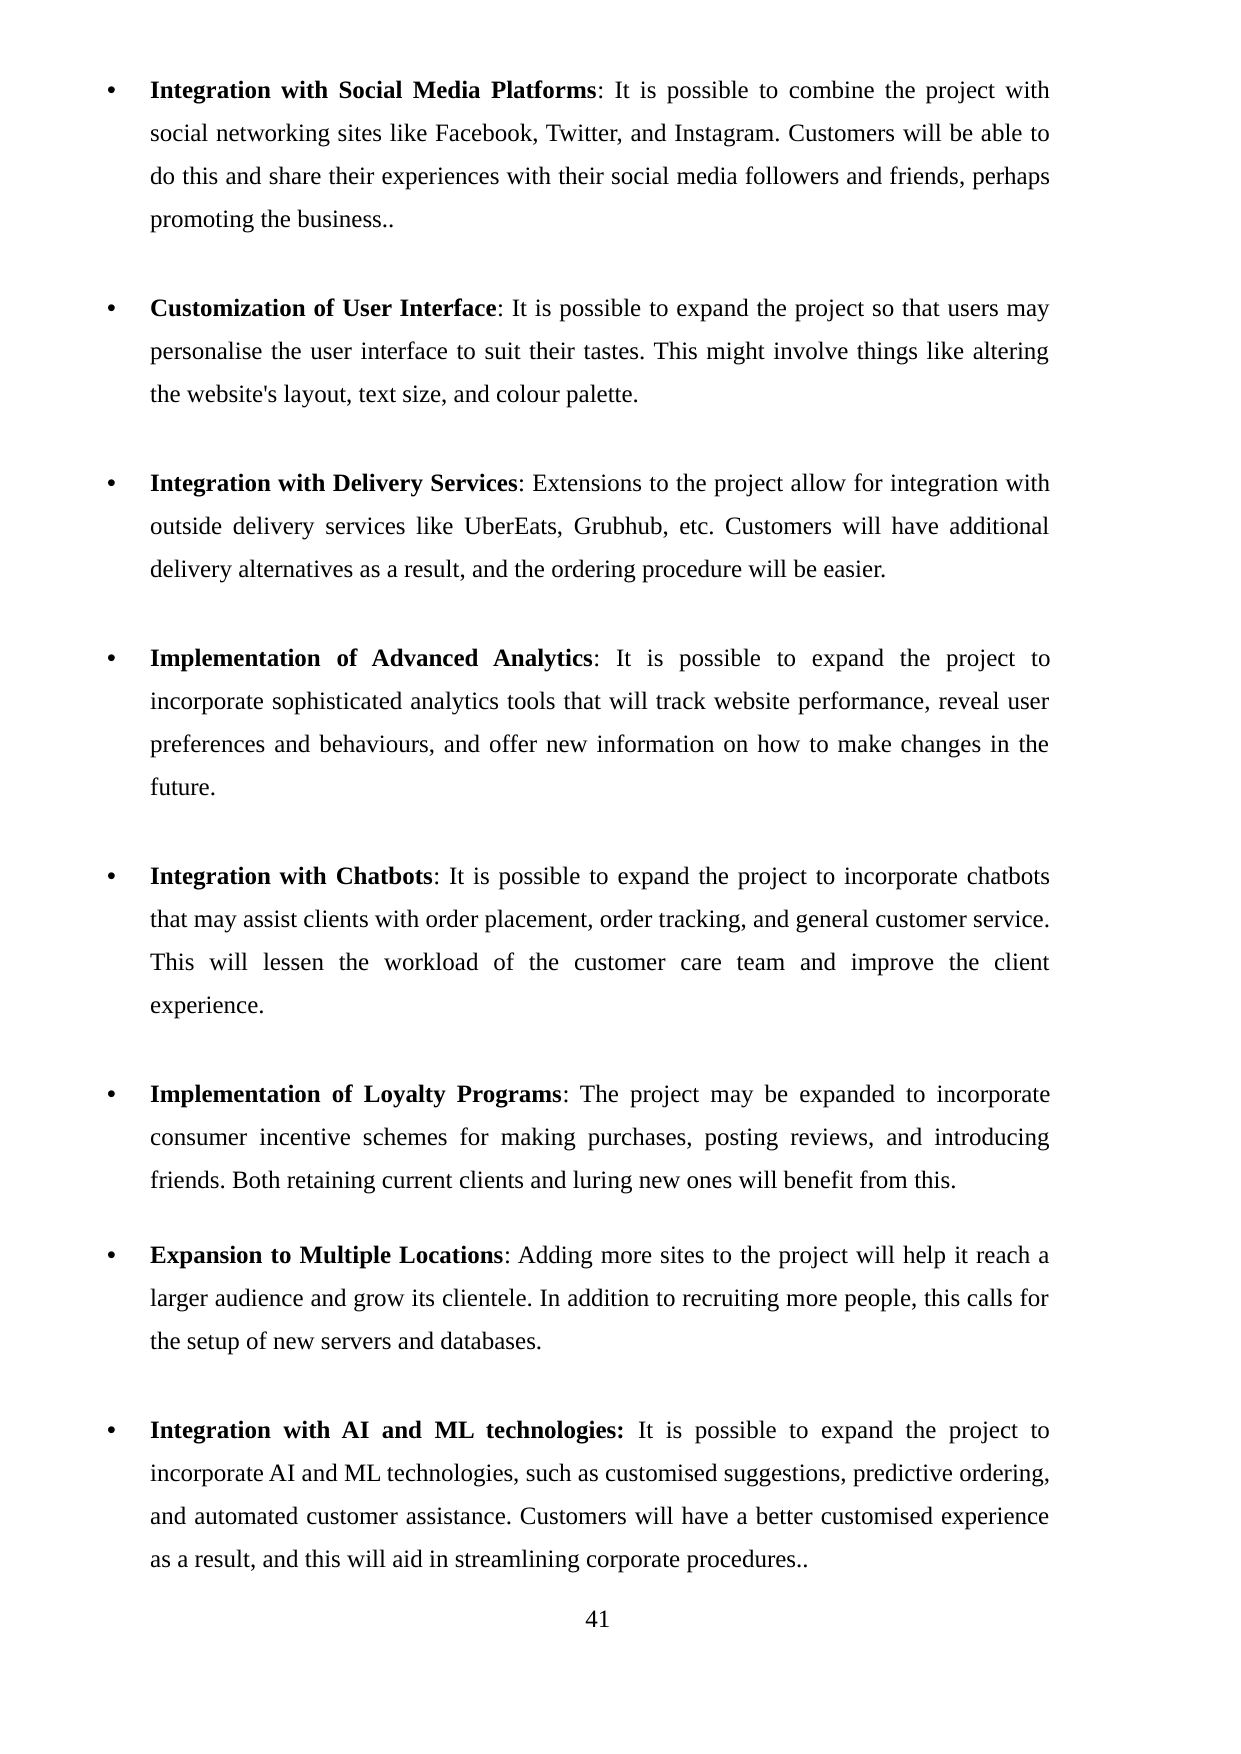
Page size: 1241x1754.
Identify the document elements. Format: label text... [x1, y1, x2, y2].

list Integration with Social Media Platforms: It is possible to combine the project with social networking sites like Facebook, Twitter, and Instagram. Customers will be able to do this and share their experiences with their social media followers and friends, perhaps promoting the business.. [107, 75, 1051, 233]
list Integration with Delivery Services: Extensions to the project allow for integration with outside delivery services like UberEats, Grubhub, etc. Customers will have additional delivery alternatives as a result, and the ordering procedure will be easier. [107, 468, 1051, 583]
list Implementation of Loyalty Programs: The project may be expanded to incorporate consumer incentive schemes for making purchases, posting reviews, and introducing friends. Both retaining current clients and luring new ones will benefit from this. [107, 1079, 1051, 1194]
list Integration with AI and ML technologies: It is possible to expand the project to incorporate AI and ML technologies, such as customised suggestions, predictive ordering, and automated customer assistance. Customers will have a better customised experience as a result, and this will aid in streamlining corporate procedures.. [107, 1415, 1051, 1573]
list Integration with Chatbots: It is possible to expand the project to incorporate chatbots that may assist clients with order placement, order tracking, and general customer service. This will lessen the workload of the customer care team and improve the client experience. [107, 861, 1051, 1019]
list Expansion to Multiple Locations: Adding more sites to the project will help it reach a larger audience and grow its clientele. In addition to recruiting more people, this calls for the setup of new servers and databases. [107, 1240, 1051, 1355]
list Customization of User Interface: It is possible to expand the project so that users may personalise the user interface to suit their tastes. This might involve things like altering the website's layout, text size, and colour palette. [107, 293, 1051, 408]
list Implementation of Advanced Analytics: It is possible to expand the project to incorporate sophisticated analytics tools that will track website performance, reveal user preferences and behaviours, and offer new information on how to make changes in the future. [107, 643, 1051, 801]
